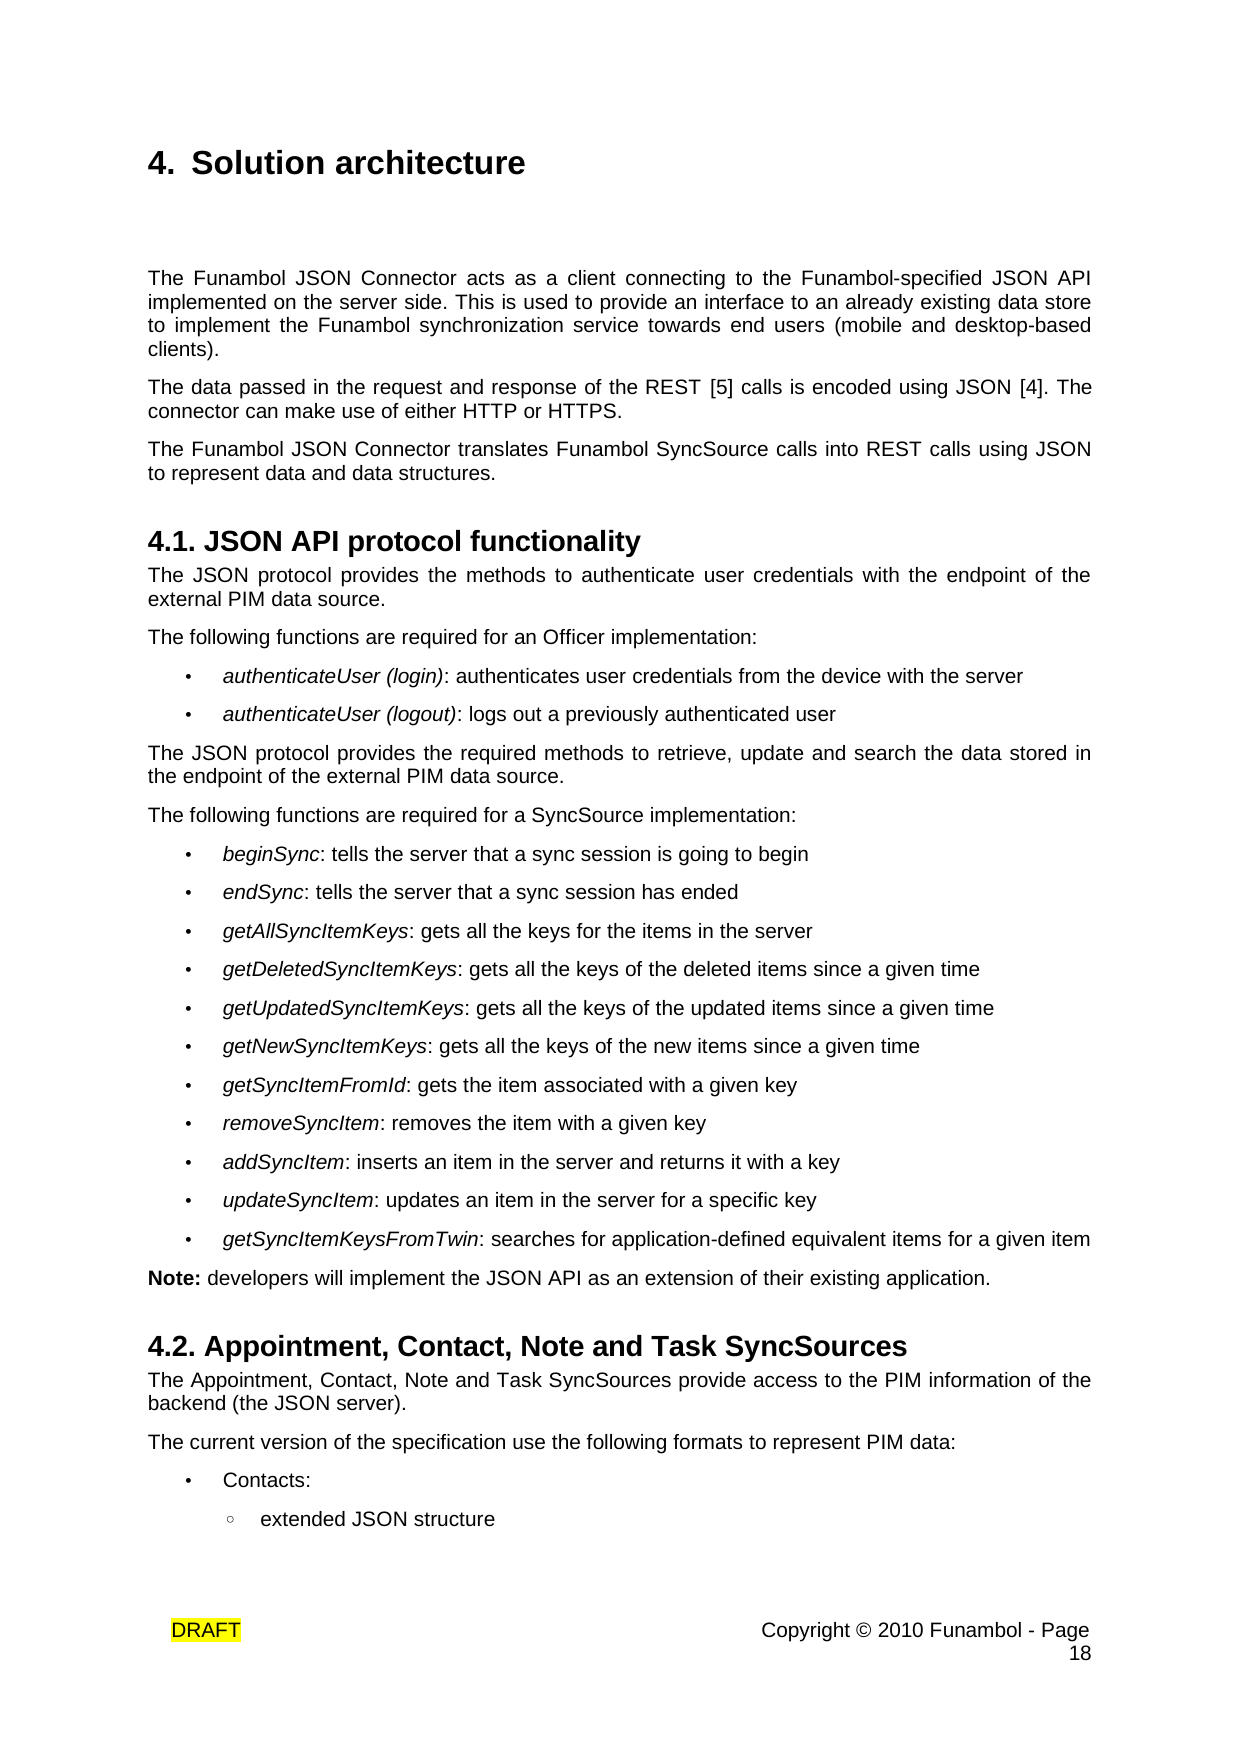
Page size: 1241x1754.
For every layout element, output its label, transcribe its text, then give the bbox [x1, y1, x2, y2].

text The following functions are required for an Officer implementation: [148, 626, 1093, 649]
text The JSON protocol provides the methods to authenticate user credentials with the endpoint of the external PIM data source. [148, 564, 1093, 611]
text The current version of the specification use the following formats to represent PIM data: [148, 1430, 1093, 1454]
list getDeletedSyncItemKeys: gets all the keys of the deleted items since a given time [185, 958, 1093, 981]
list authenticateUser (logout): logs out a previously authenticated user [185, 703, 1093, 726]
subtitle JSON API protocol functionality [148, 525, 1093, 557]
text Note: developers will implement the JSON API as an extension of their existing application. [148, 1266, 1093, 1289]
list getNewSyncItemKeys: gets all the keys of the new items since a given time [185, 1035, 1093, 1058]
list authenticateUser (login): authenticates user credentials from the device with the server [185, 664, 1093, 688]
text The data passed in the request and response of the REST [5] calls is encoded using JSON [4]. The connector can make use of either HTTP or HTTPS. [148, 376, 1093, 423]
list beginSync: tells the server that a sync session is going to begin [185, 842, 1093, 866]
text The Funambol JSON Connector acts as a client connecting to the Funambol-specified JSON API implemented on the server side. This is used to provide an interface to an already existing data store to implement the Funambol synchronization service towards end users (mobile and desktop-based clients). [148, 267, 1093, 361]
text The following functions are required for a SyncSource implementation: [148, 803, 1093, 827]
list Contacts: [185, 1469, 1093, 1492]
list extended JSON structure [223, 1507, 1093, 1531]
subtitle Solution architecture [148, 144, 1093, 181]
list getSyncItemKeysFromTwin: searches for application-defined equivalent items for a given item [185, 1227, 1093, 1251]
text The Funambol JSON Connector translates Funambol SyncSource calls into REST calls using JSON to represent data and data structures. [148, 438, 1093, 485]
text The JSON protocol provides the required methods to retrieve, update and search the data stored in the endpoint of the external PIM data source. [148, 741, 1093, 788]
list getAllSyncItemKeys: gets all the keys for the items in the server [185, 919, 1093, 943]
text The Appointment, Contact, Note and Task SyncSources provide access to the PIM information of the backend (the JSON server). [148, 1368, 1093, 1415]
list addSyncItem: inserts an item in the server and returns it with a key [185, 1150, 1093, 1174]
list updateSyncItem: updates an item in the server for a specific key [185, 1189, 1093, 1212]
subtitle Appointment, Contact, Note and Task SyncSources [148, 1329, 1093, 1362]
list removeSyncItem: removes the item with a given key [185, 1112, 1093, 1135]
list getSyncItemFromId: gets the item associated with a given key [185, 1073, 1093, 1097]
list endSync: tells the server that a sync session has ended [185, 881, 1093, 904]
list getUpdatedSyncItemKeys: gets all the keys of the updated items since a given time [185, 996, 1093, 1020]
